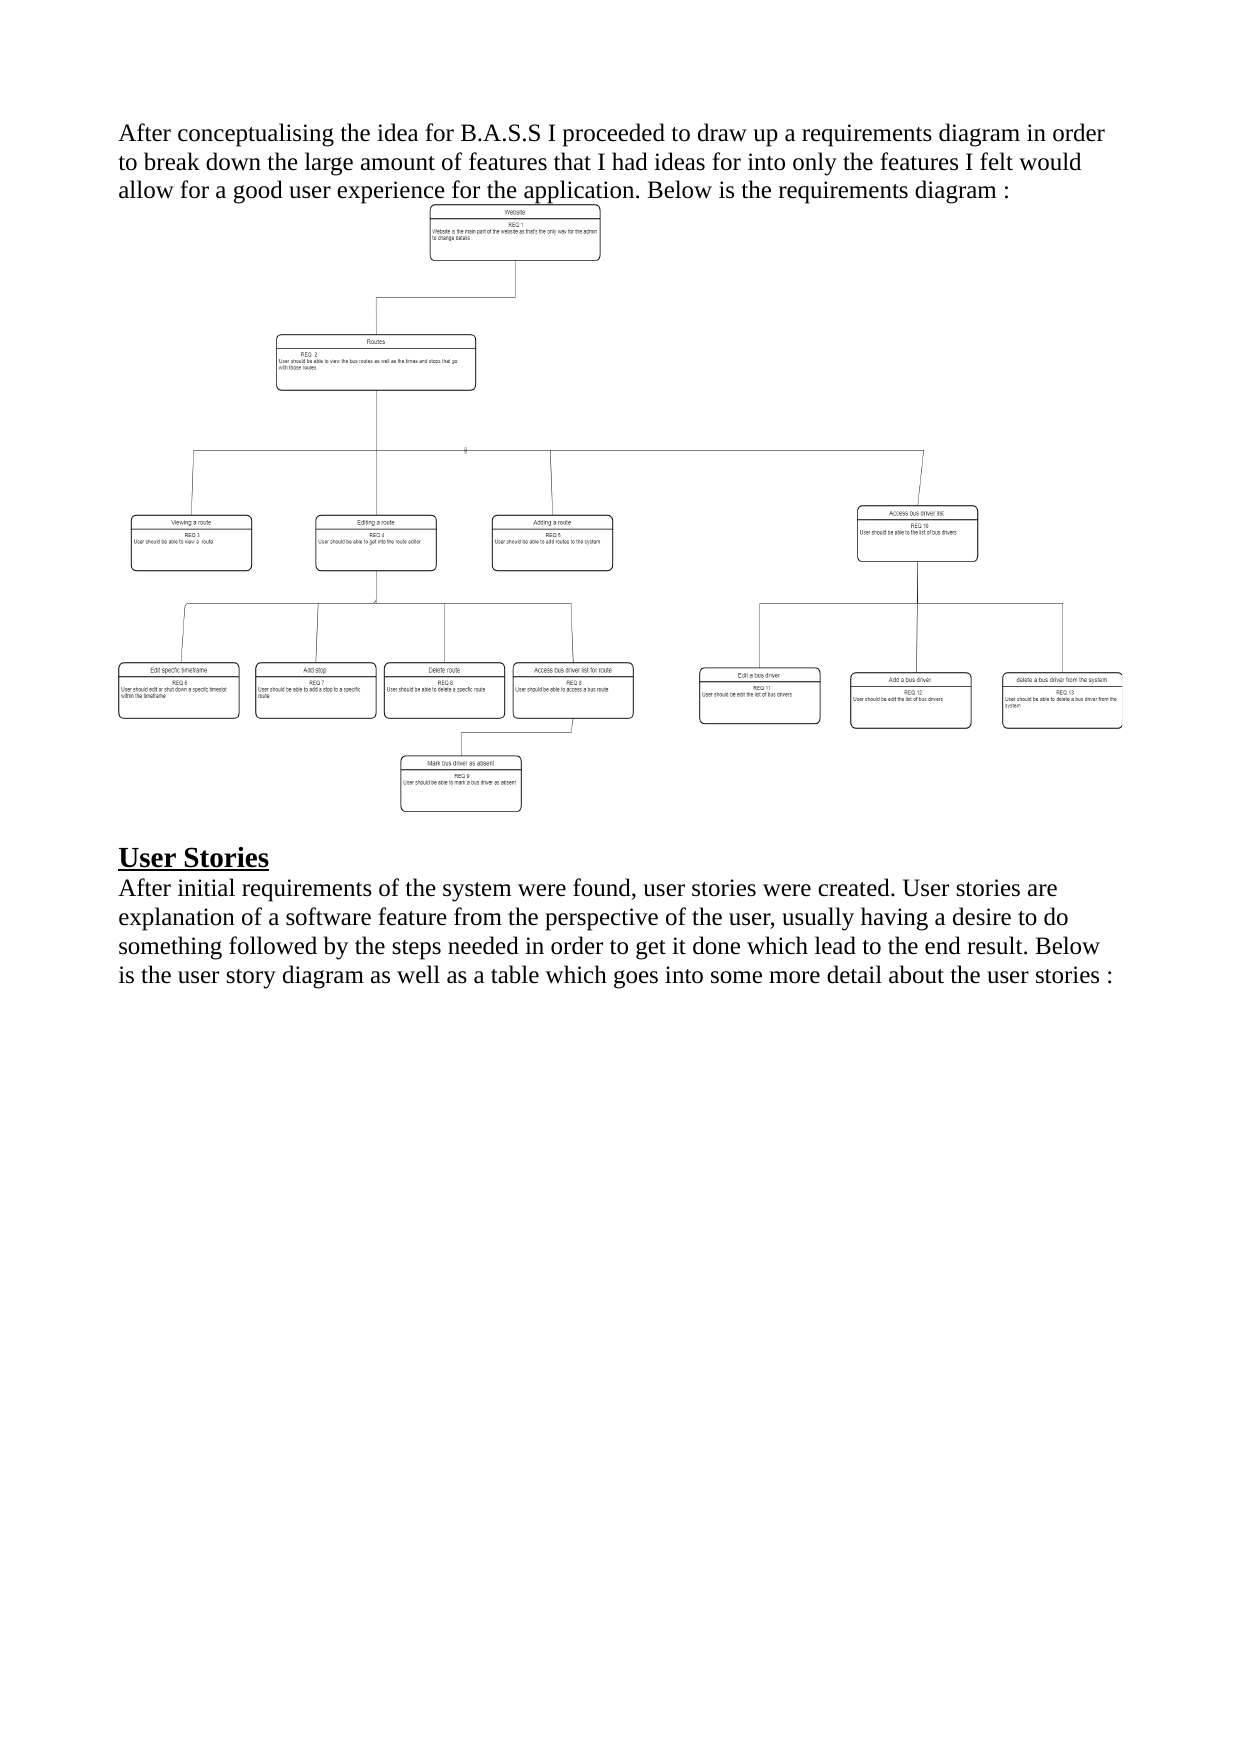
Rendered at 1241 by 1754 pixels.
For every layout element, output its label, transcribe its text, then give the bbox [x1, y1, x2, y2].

text After conceptualising the idea for B.A.S.S I proceeded to draw up a requirements diagram in order to break down the large amount of features that I had ideas for into only the features I felt would allow for a good user experience for the application. Below is the requirements diagram : [118, 118, 1122, 204]
text User Stories [118, 840, 1122, 873]
picture [118, 204, 1123, 812]
text After initial requirements of the system were found, user stories were created. User stories are explanation of a software feature from the perspective of the user, usually having a desire to do something followed by the steps needed in order to get it done which lead to the end result. Below is the user story diagram as well as a table which goes into some more detail about the user stories : [118, 873, 1122, 988]
